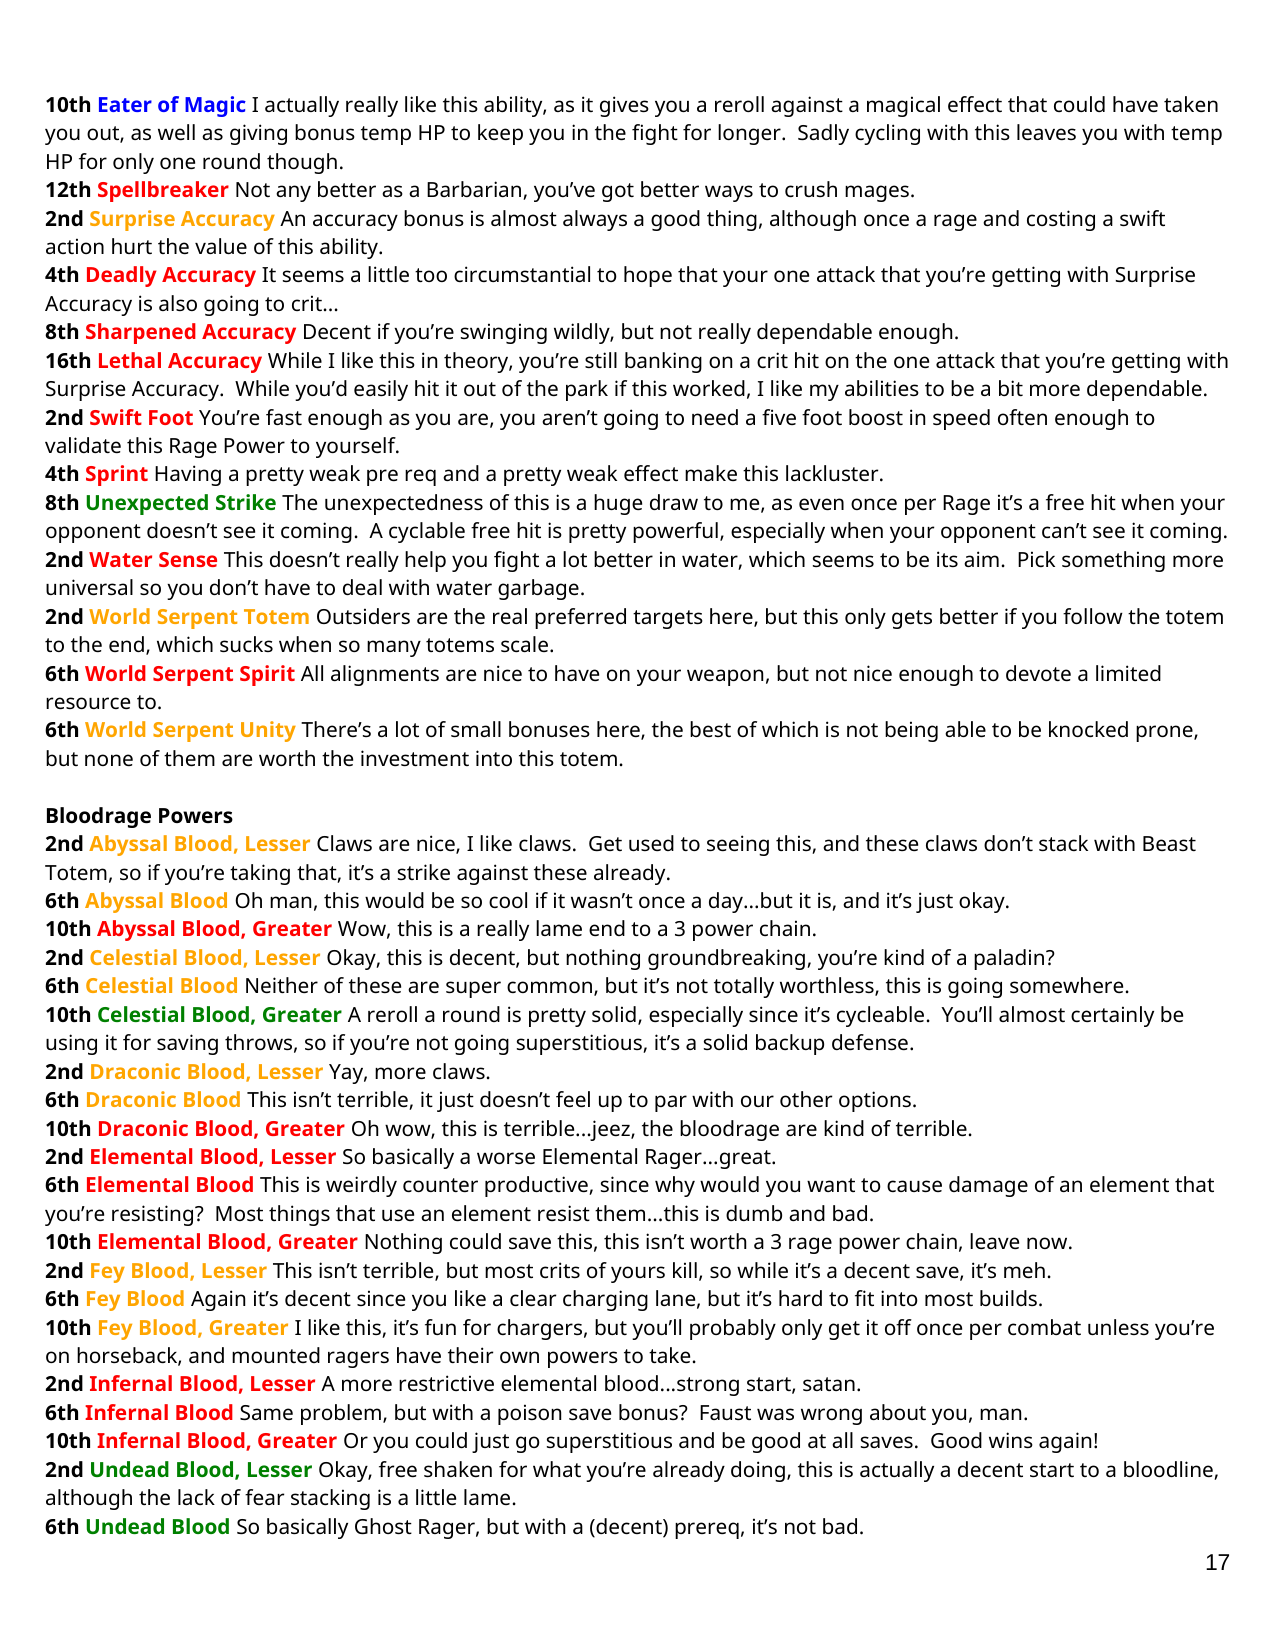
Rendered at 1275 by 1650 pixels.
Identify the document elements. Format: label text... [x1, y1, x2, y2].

text 6th Celestial Blood Neither of these are super common, but it’s not totally worthless, this is going somewhere. [45, 971, 1230, 1000]
text 2nd Elemental Blood, Lesser So basically a worse Elemental Rager...great. [45, 1142, 1230, 1171]
text Bloodrage Powers [45, 801, 1230, 829]
text 10th Eater of Magic I actually really like this ability, as it gives you a reroll against a magical effect that could have taken you out, as well as giving bonus temp HP to keep you in the fight for longer. Sadly cycling with this leaves you with temp HP for only one round though. [45, 90, 1230, 175]
text 2nd Surprise Accuracy An accuracy bonus is almost always a good thing, although once a rage and costing a swift action hurt the value of this ability. [45, 204, 1230, 261]
text 2nd Draconic Blood, Lesser Yay, more claws. [45, 1057, 1230, 1085]
text 8th Sharpened Accuracy Decent if you’re swinging wildly, but not really dependable enough. [45, 317, 1230, 346]
text 4th Deadly Accuracy It seems a little too circumstantial to hope that your one attack that you’re getting with Surprise Accuracy is also going to crit... [45, 261, 1230, 317]
text 6th Fey Blood Again it’s decent since you like a clear charging lane, but it’s hard to fit into most builds. [45, 1284, 1230, 1313]
text 6th Infernal Blood Same problem, but with a poison save bonus? Faust was wrong about you, man. [45, 1398, 1230, 1426]
text 2nd Abyssal Blood, Lesser Claws are nice, I like claws. Get used to seeing this, and these claws don’t stack with Beast Totem, so if you’re taking that, it’s a strike against these already. [45, 829, 1230, 886]
text 6th Abyssal Blood Oh man, this would be so cool if it wasn’t once a day...but it is, and it’s just okay. [45, 886, 1230, 914]
text 10th Fey Blood, Greater I like this, it’s fun for chargers, but you’ll probably only get it off once per combat unless you’re on horseback, and mounted ragers have their own powers to take. [45, 1313, 1230, 1369]
text 4th Sprint Having a pretty weak pre req and a pretty weak effect make this lackluster. [45, 459, 1230, 488]
text 10th Infernal Blood, Greater Or you could just go superstitious and be good at all saves. Good wins again! [45, 1426, 1230, 1455]
text 2nd Fey Blood, Lesser This isn’t terrible, but most crits of yours kill, so while it’s a decent save, it’s meh. [45, 1256, 1230, 1284]
text 16th Lethal Accuracy While I like this in theory, you’re still banking on a crit hit on the one attack that you’re getting with Surprise Accuracy. While you’d easily hit it out of the park if this worked, I like my abilities to be a bit more dependable. [45, 346, 1230, 403]
text 8th Unexpected Strike The unexpectedness of this is a huge draw to me, as even once per Rage it’s a free hit when your opponent doesn’t see it coming. A cyclable free hit is pretty powerful, especially when your opponent can’t see it coming. [45, 488, 1230, 545]
text 6th Elemental Blood This is weirdly counter productive, since why would you want to cause damage of an element that you’re resisting? Most things that use an element resist them...this is dumb and bad. [45, 1171, 1230, 1227]
text 6th Undead Blood So basically Ghost Rager, but with a (decent) prereq, it’s not bad. [45, 1512, 1230, 1540]
text 10th Elemental Blood, Greater Nothing could save this, this isn’t worth a 3 rage power chain, leave now. [45, 1227, 1230, 1256]
text 6th Draconic Blood This isn’t terrible, it just doesn’t feel up to par with our other options. [45, 1085, 1230, 1114]
text 10th Celestial Blood, Greater A reroll a round is pretty solid, especially since it’s cycleable. You’ll almost certainly be using it for saving throws, so if you’re not going superstitious, it’s a solid backup defense. [45, 1000, 1230, 1057]
text 10th Draconic Blood, Greater Oh wow, this is terrible...jeez, the bloodrage are kind of terrible. [45, 1114, 1230, 1142]
text 2nd Undead Blood, Lesser Okay, free shaken for what you’re already doing, this is actually a decent start to a bloodline, although the lack of fear stacking is a little lame. [45, 1455, 1230, 1512]
text 12th Spellbreaker Not any better as a Barbarian, you’ve got better ways to crush mages. [45, 175, 1230, 204]
text 2nd Infernal Blood, Lesser A more restrictive elemental blood...strong start, satan. [45, 1369, 1230, 1398]
text 2nd Swift Foot You’re fast enough as you are, you aren’t going to need a five foot boost in speed often enough to validate this Rage Power to yourself. [45, 403, 1230, 459]
text 6th World Serpent Unity There’s a lot of small bonuses here, the best of which is not being able to be knocked prone, but none of them are worth the investment into this totem. [45, 716, 1230, 772]
text 10th Abyssal Blood, Greater Wow, this is a really lame end to a 3 power chain. [45, 914, 1230, 943]
text 2nd Celestial Blood, Lesser Okay, this is decent, but nothing groundbreaking, you’re kind of a paladin? [45, 943, 1230, 971]
text 6th World Serpent Spirit All alignments are nice to have on your weapon, but not nice enough to devote a limited resource to. [45, 659, 1230, 716]
text 2nd World Serpent Totem Outsiders are the real preferred targets here, but this only gets better if you follow the totem to the end, which sucks when so many totems scale. [45, 602, 1230, 659]
text 2nd Water Sense This doesn’t really help you fight a lot better in water, which seems to be its aim. Pick something more universal so you don’t have to deal with water garbage. [45, 545, 1230, 602]
